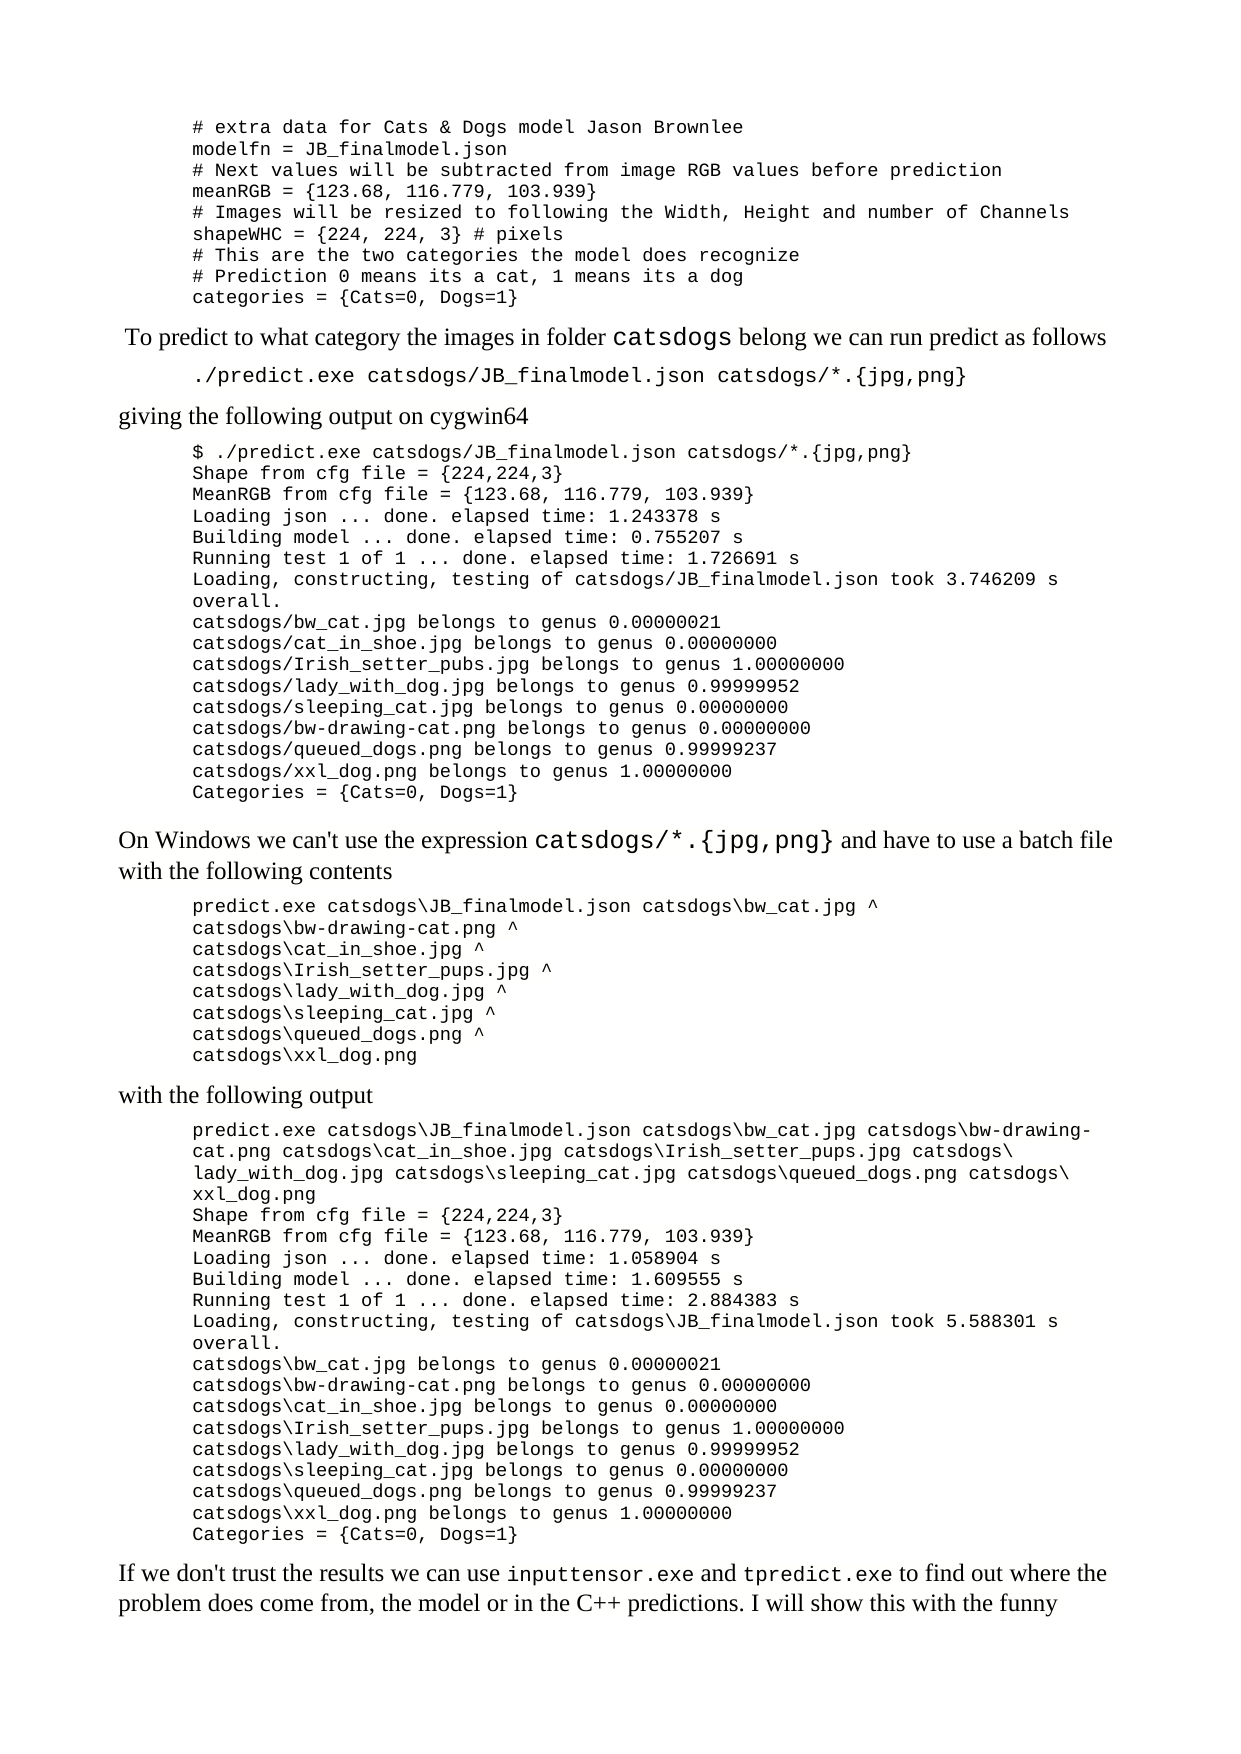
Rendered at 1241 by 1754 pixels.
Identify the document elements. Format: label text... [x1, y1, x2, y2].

text # extra data for Cats & Dogs model Jason Brownlee modelfn = JB_finalmodel.json # Next values will be subtracted from image RGB values before prediction meanRGB = {123.68, 116.779, 103.939} # Images will be resized to following the Width, Height and number of Channels shapeWHC = {224, 224, 3} # pixels # This are the two categories the model does recognize # Prediction 0 means its a cat, 1 means its a dog categories = {Cats=0, Dogs=1} [192, 118, 1122, 309]
text To predict to what category the images in folder catsdogs belong we can run predict as follows [118, 322, 1122, 353]
text Categories = {Cats=0, Dogs=1} [192, 783, 1122, 804]
text Loading json ... done. elapsed time: 1.243378 s [192, 506, 1122, 528]
text catsdogs/queued_dogs.png belongs to genus 0.99999237 [192, 740, 1122, 761]
text $ ./predict.exe catsdogs/JB_finalmodel.json catsdogs/*.{jpg,png} [192, 443, 1122, 464]
text catsdogs/sleeping_cat.jpg belongs to genus 0.00000000 [192, 698, 1122, 719]
text Shape from cfg file = {224,224,3} [192, 464, 1122, 485]
text catsdogs/cat_in_shoe.jpg belongs to genus 0.00000000 [192, 634, 1122, 655]
text Running test 1 of 1 ... done. elapsed time: 1.726691 s [192, 549, 1122, 570]
text giving the following output on cygwin64 [118, 401, 1122, 430]
text with the following output [118, 1080, 1122, 1108]
text catsdogs/bw_cat.jpg belongs to genus 0.00000021 [192, 613, 1122, 634]
text catsdogs/xxl_dog.png belongs to genus 1.00000000 [192, 761, 1122, 783]
text predict.exe catsdogs\JB_finalmodel.json catsdogs\bw_cat.jpg ^ catsdogs\bw-drawing-cat.png ^ catsdogs\cat_in_shoe.jpg ^ catsdogs\Irish_setter_pups.jpg ^ catsdogs\lady_with_dog.jpg ^ catsdogs\sleeping_cat.jpg ^ catsdogs\queued_dogs.png ^ catsdogs\xxl_dog.png [192, 897, 1122, 1067]
text Loading, constructing, testing of catsdogs/JB_finalmodel.json took 3.746209 s overall. [192, 570, 1122, 613]
text On Windows we can't use the expression catsdogs/*.{jpg,png} and have to use a batch file with the following contents [118, 825, 1122, 885]
text catsdogs/bw-drawing-cat.png belongs to genus 0.00000000 [192, 719, 1122, 740]
text catsdogs/lady_with_dog.jpg belongs to genus 0.99999952 [192, 676, 1122, 698]
text predict.exe catsdogs\JB_finalmodel.json catsdogs\bw_cat.jpg catsdogs\bw-drawing-cat.png catsdogs\cat_in_shoe.jpg catsdogs\Irish_setter_pups.jpg catsdogs\lady_with_dog.jpg catsdogs\sleeping_cat.jpg catsdogs\queued_dogs.png catsdogs\xxl_dog.png Shape from cfg file = {224,224,3} MeanRGB from cfg file = {123.68, 116.779, 103.939} Loading json ... done. elapsed time: 1.058904 s Building model ... done. elapsed time: 1.609555 s Running test 1 of 1 ... done. elapsed time: 2.884383 s Loading, constructing, testing of catsdogs\JB_finalmodel.json took 5.588301 s overall. catsdogs\bw_cat.jpg belongs to genus 0.00000021 catsdogs\bw-drawing-cat.png belongs to genus 0.00000000 catsdogs\cat_in_shoe.jpg belongs to genus 0.00000000 catsdogs\Irish_setter_pups.jpg belongs to genus 1.00000000 catsdogs\lady_with_dog.jpg belongs to genus 0.99999952 catsdogs\sleeping_cat.jpg belongs to genus 0.00000000 catsdogs\queued_dogs.png belongs to genus 0.99999237 catsdogs\xxl_dog.png belongs to genus 1.00000000 Categories = {Cats=0, Dogs=1} [192, 1121, 1122, 1546]
text If we don't trust the results we can use inputtensor.exe and tpredict.exe to find out where the problem does come from, the model or in the C++ predictions. I will show this with the funny [118, 1558, 1122, 1617]
text Building model ... done. elapsed time: 0.755207 s [192, 528, 1122, 549]
text catsdogs/Irish_setter_pubs.jpg belongs to genus 1.00000000 [192, 655, 1122, 676]
text ./predict.exe catsdogs/JB_finalmodel.json catsdogs/*.{jpg,png} [192, 365, 1122, 389]
text MeanRGB from cfg file = {123.68, 116.779, 103.939} [192, 485, 1122, 506]
